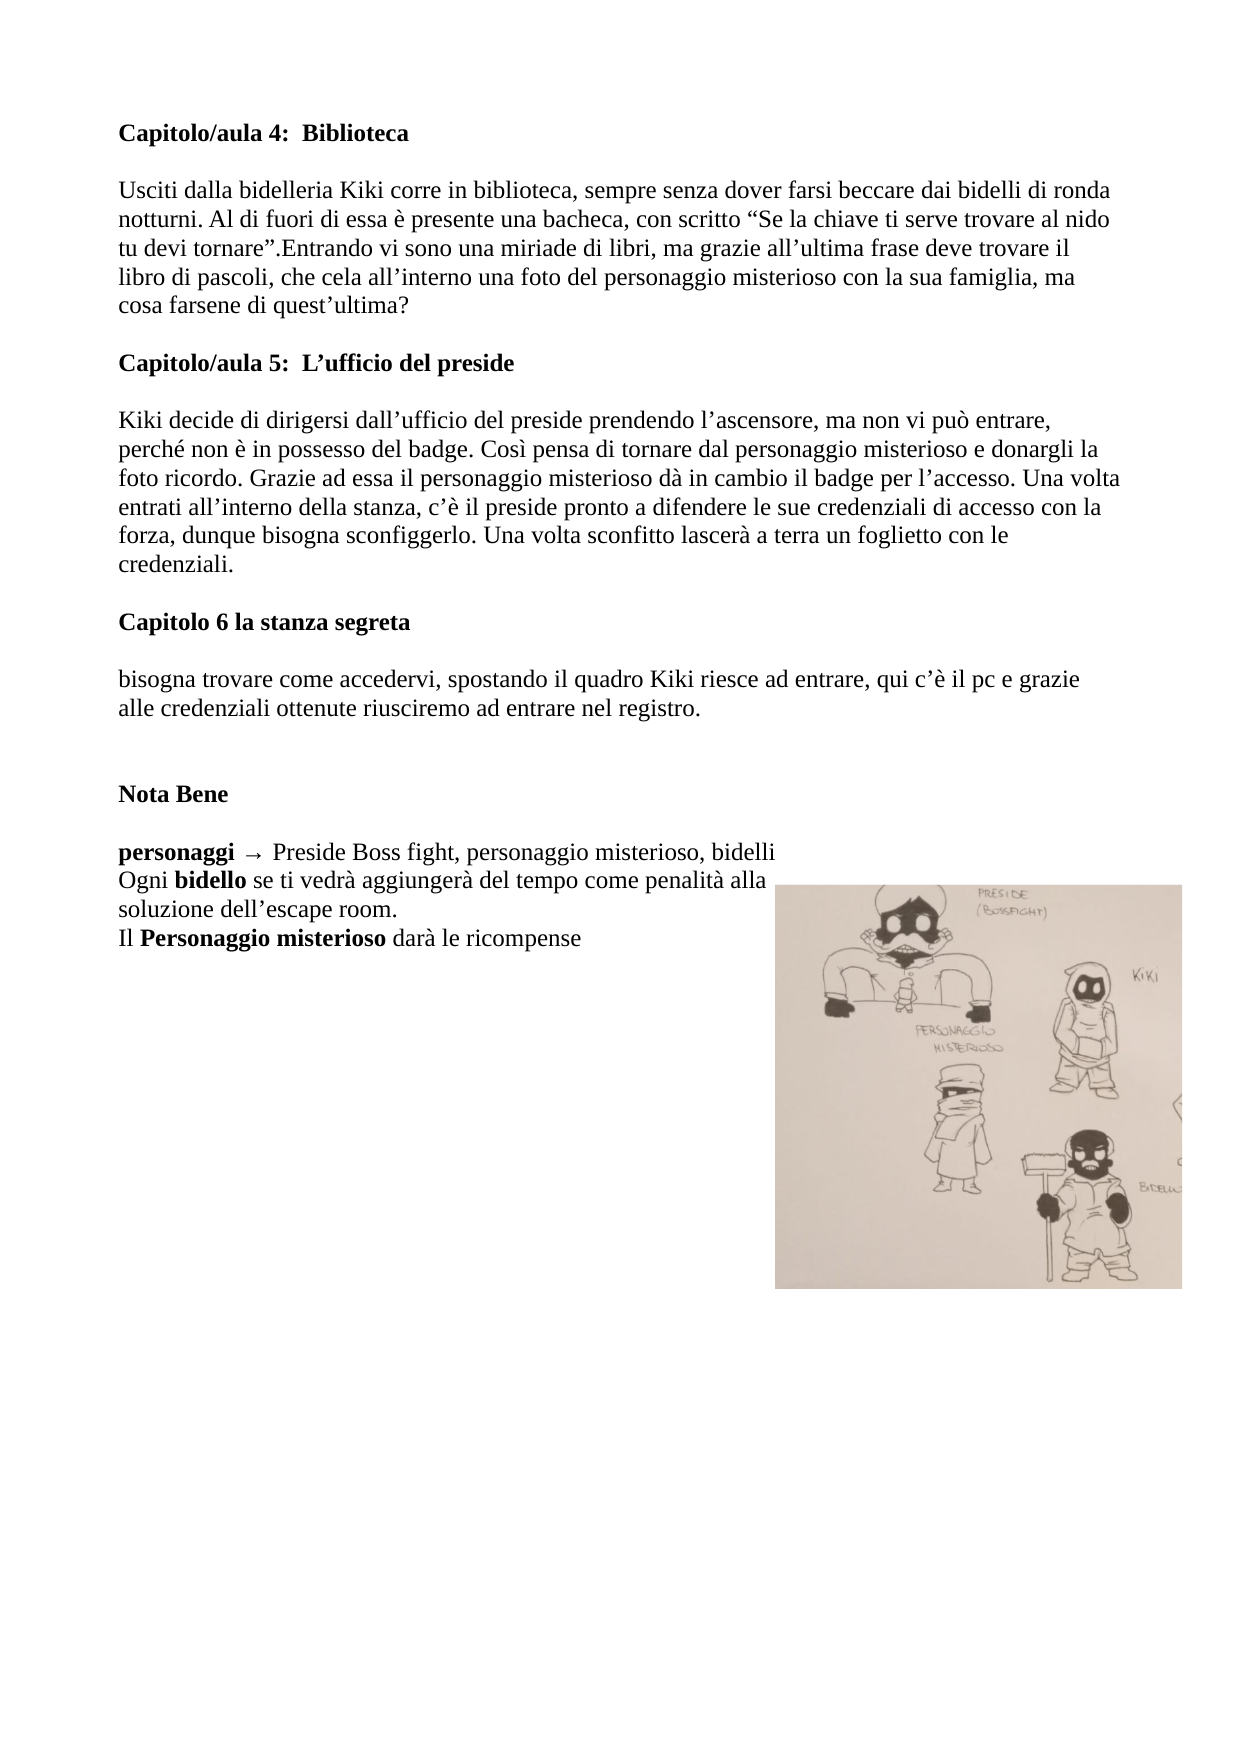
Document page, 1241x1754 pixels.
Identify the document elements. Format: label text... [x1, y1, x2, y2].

text Ogni bidello se ti vedrà aggiungerà del tempo come penalità alla soluzione dell’escape room. [118, 866, 1122, 923]
text Capitolo/aula 4: Biblioteca [118, 118, 1122, 147]
text personaggi → Preside Boss fight, personaggio misterioso, bidelli [118, 837, 1122, 866]
text bisogna trovare come accedervi, spostando il quadro Kiki riesce ad entrare, qui c’è il pc e grazie alle credenziali ottenute riusciremo ad entrare nel registro. [118, 664, 1122, 722]
text Nota Bene [118, 779, 1122, 808]
text Capitolo 6 la stanza segreta [118, 607, 1122, 636]
text Kiki decide di dirigersi dall’ufficio del preside prendendo l’ascensore, ma non vi può entrare, perché non è in possesso del badge. Così pensa di tornare dal personaggio misterioso e donargli la foto ricordo. Grazie ad essa il personaggio misterioso dà in cambio il badge per l’accesso. Una volta entrati all’interno della stanza, c’è il preside pronto a difendere le sue credenziali di accesso con la forza, dunque bisogna sconfiggerlo. Una volta sconfitto lascerà a terra un foglietto con le credenziali. [118, 406, 1122, 578]
picture [775, 885, 1073, 1289]
text Usciti dalla bidelleria Kiki corre in biblioteca, sempre senza dover farsi beccare dai bidelli di ronda notturni. Al di fuori di essa è presente una bacheca, con scritto “Se la chiave ti serve trovare al nido tu devi tornare”.Entrando vi sono una miriade di libri, ma grazie all’ultima frase deve trovare il libro di pascoli, che cela all’interno una foto del personaggio misterioso con la sua famiglia, ma cosa farsene di quest’ultima? [118, 176, 1122, 319]
text [1073, 923, 1122, 952]
text Il Personaggio misterioso darà le ricompense [118, 923, 775, 952]
text Capitolo/aula 5: L’ufficio del preside [118, 348, 1122, 377]
